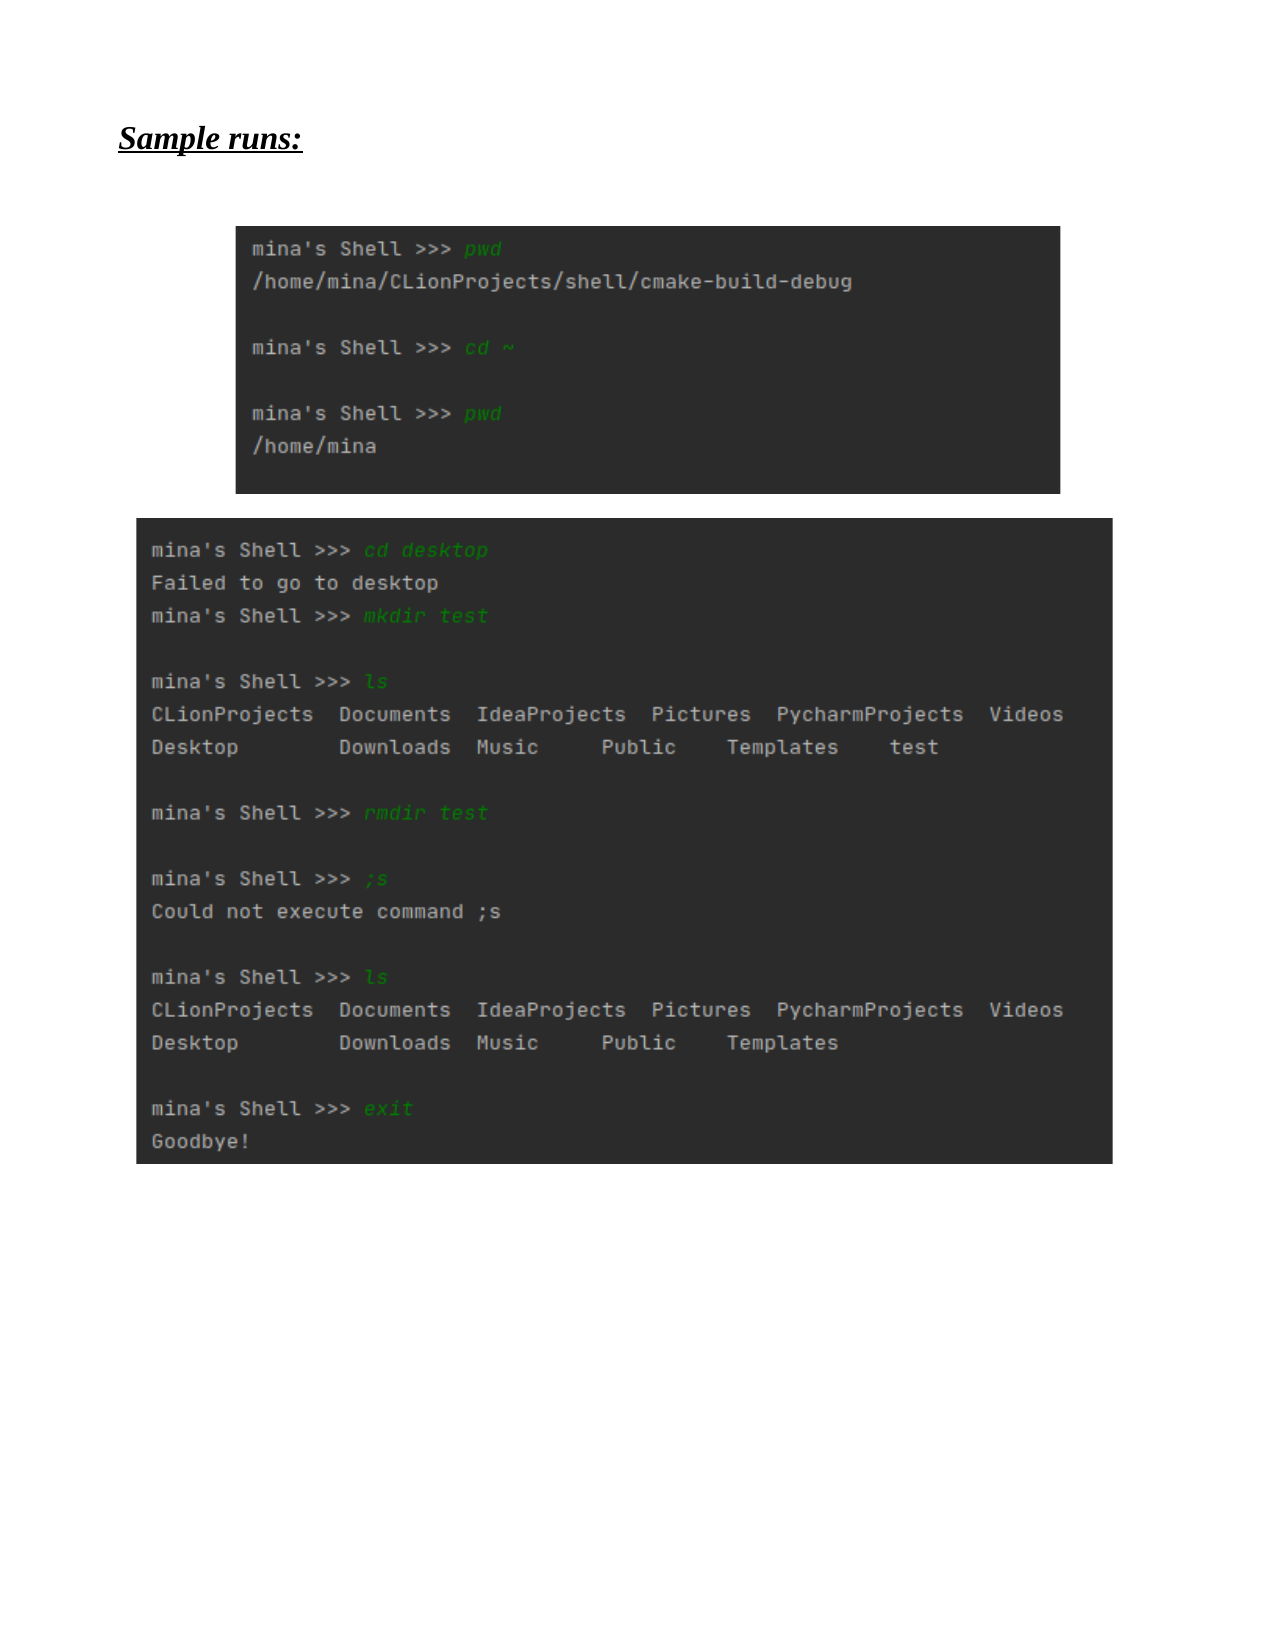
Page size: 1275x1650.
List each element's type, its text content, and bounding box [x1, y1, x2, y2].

picture [235, 226, 1061, 494]
text Sample runs: [118, 118, 1157, 156]
picture [136, 518, 1113, 1164]
